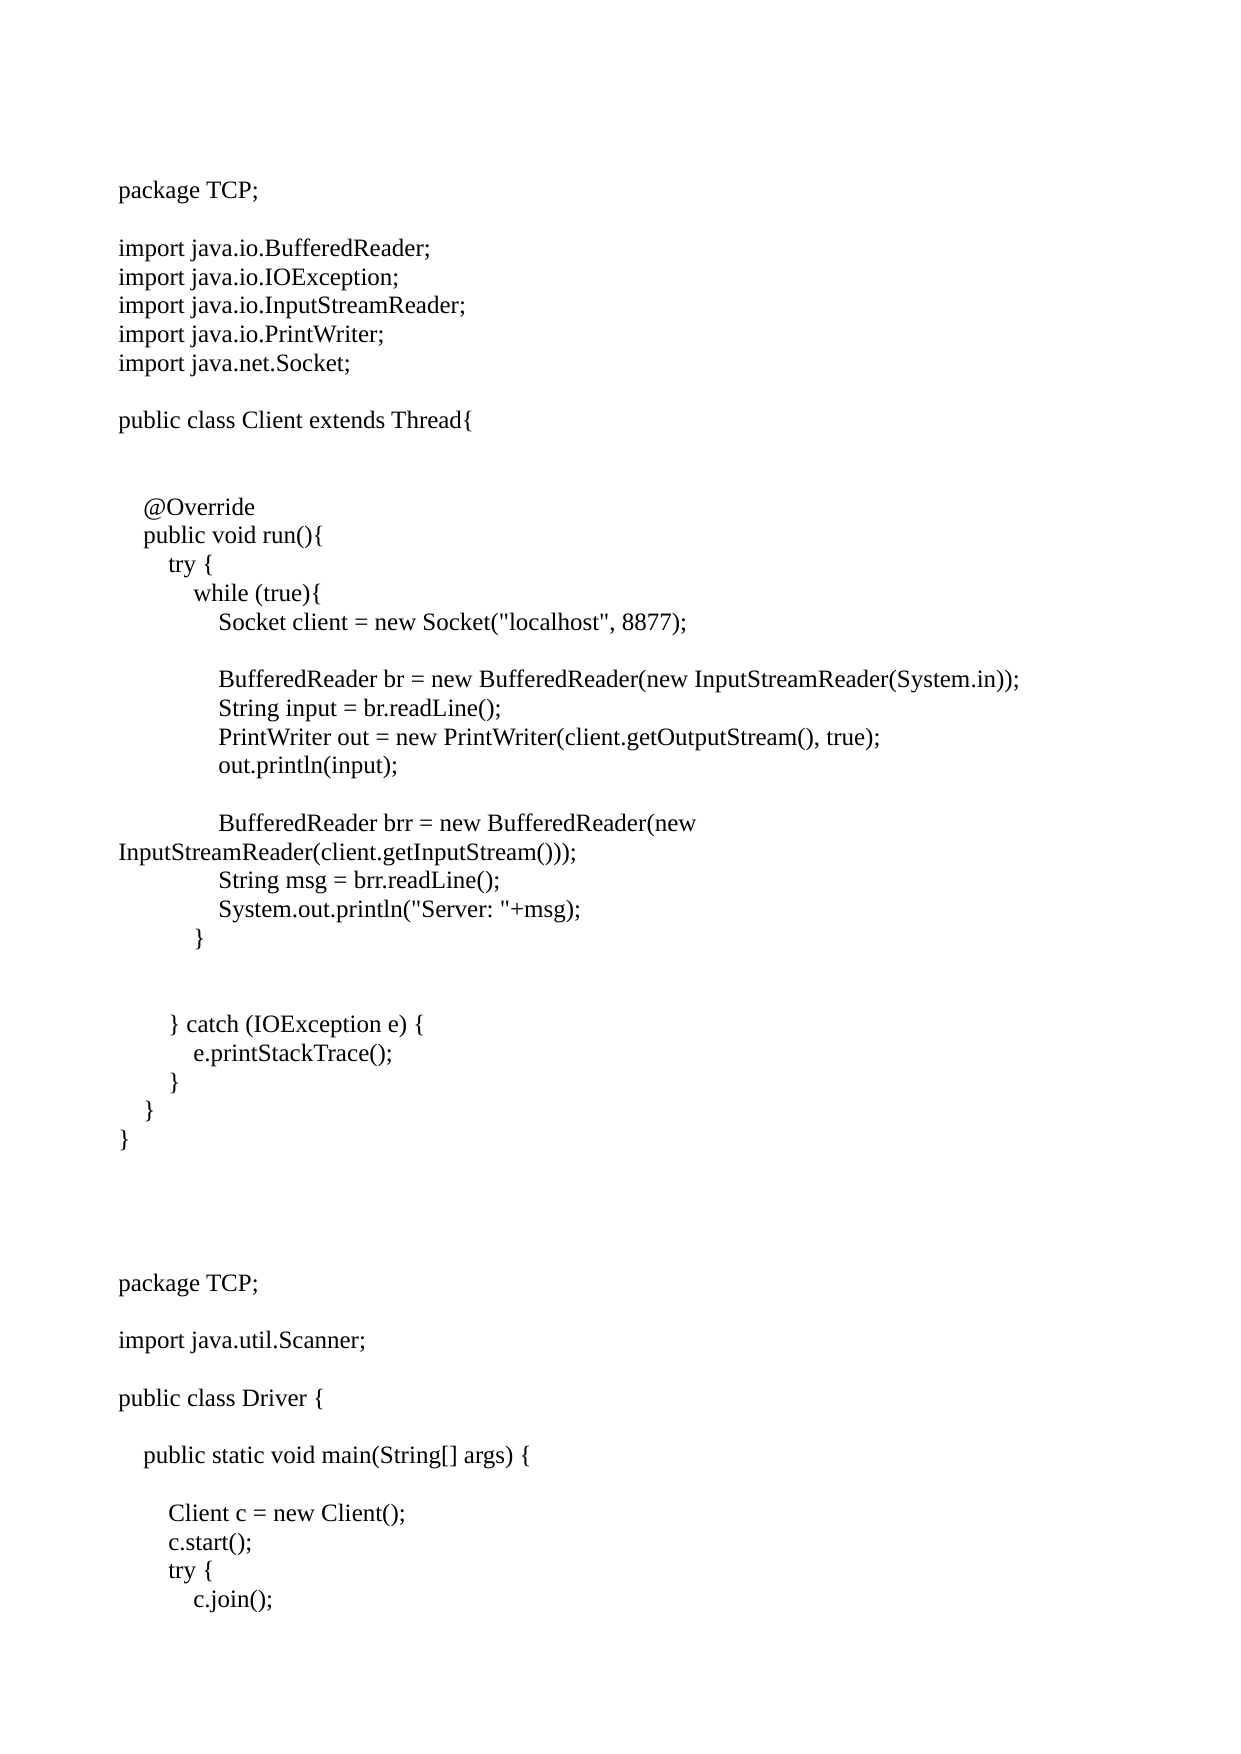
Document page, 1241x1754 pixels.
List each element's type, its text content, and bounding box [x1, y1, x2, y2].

text } [118, 923, 1122, 952]
text } [118, 1067, 1122, 1096]
text import java.util.Scanner; [118, 1326, 1122, 1354]
text package TCP; [118, 176, 1122, 204]
text try { [118, 549, 1122, 578]
text out.println(input); [118, 751, 1122, 779]
text import java.io.BufferedReader; [118, 233, 1122, 262]
text public class Driver { [118, 1383, 1122, 1412]
text e.printStackTrace(); [118, 1038, 1122, 1067]
text import java.net.Socket; [118, 348, 1122, 377]
text c.join(); [118, 1584, 1122, 1613]
text BufferedReader brr = new BufferedReader(new InputStreamReader(client.getInputStream())); [118, 808, 1122, 866]
text BufferedReader br = new BufferedReader(new InputStreamReader(System.in)); [118, 664, 1122, 693]
text } [118, 1096, 1122, 1124]
text while (true){ [118, 578, 1122, 607]
text import java.io.InputStreamReader; [118, 291, 1122, 319]
text import java.io.PrintWriter; [118, 319, 1122, 348]
text String msg = brr.readLine(); [118, 866, 1122, 894]
text Client c = new Client(); [118, 1498, 1122, 1527]
text } [118, 1124, 1122, 1153]
text public void run(){ [118, 521, 1122, 549]
text import java.io.IOException; [118, 262, 1122, 291]
text Socket client = new Socket("localhost", 8877); [118, 607, 1122, 636]
text c.start(); [118, 1527, 1122, 1556]
text public static void main(String[] args) { [118, 1441, 1122, 1469]
text System.out.println("Server: "+msg); [118, 894, 1122, 923]
text package TCP; [118, 1268, 1122, 1297]
text public class Client extends Thread{ [118, 406, 1122, 434]
text String input = br.readLine(); [118, 693, 1122, 722]
text PrintWriter out = new PrintWriter(client.getOutputStream(), true); [118, 722, 1122, 751]
text @Override [118, 492, 1122, 521]
text } catch (IOException e) { [118, 1009, 1122, 1038]
text try { [118, 1556, 1122, 1584]
